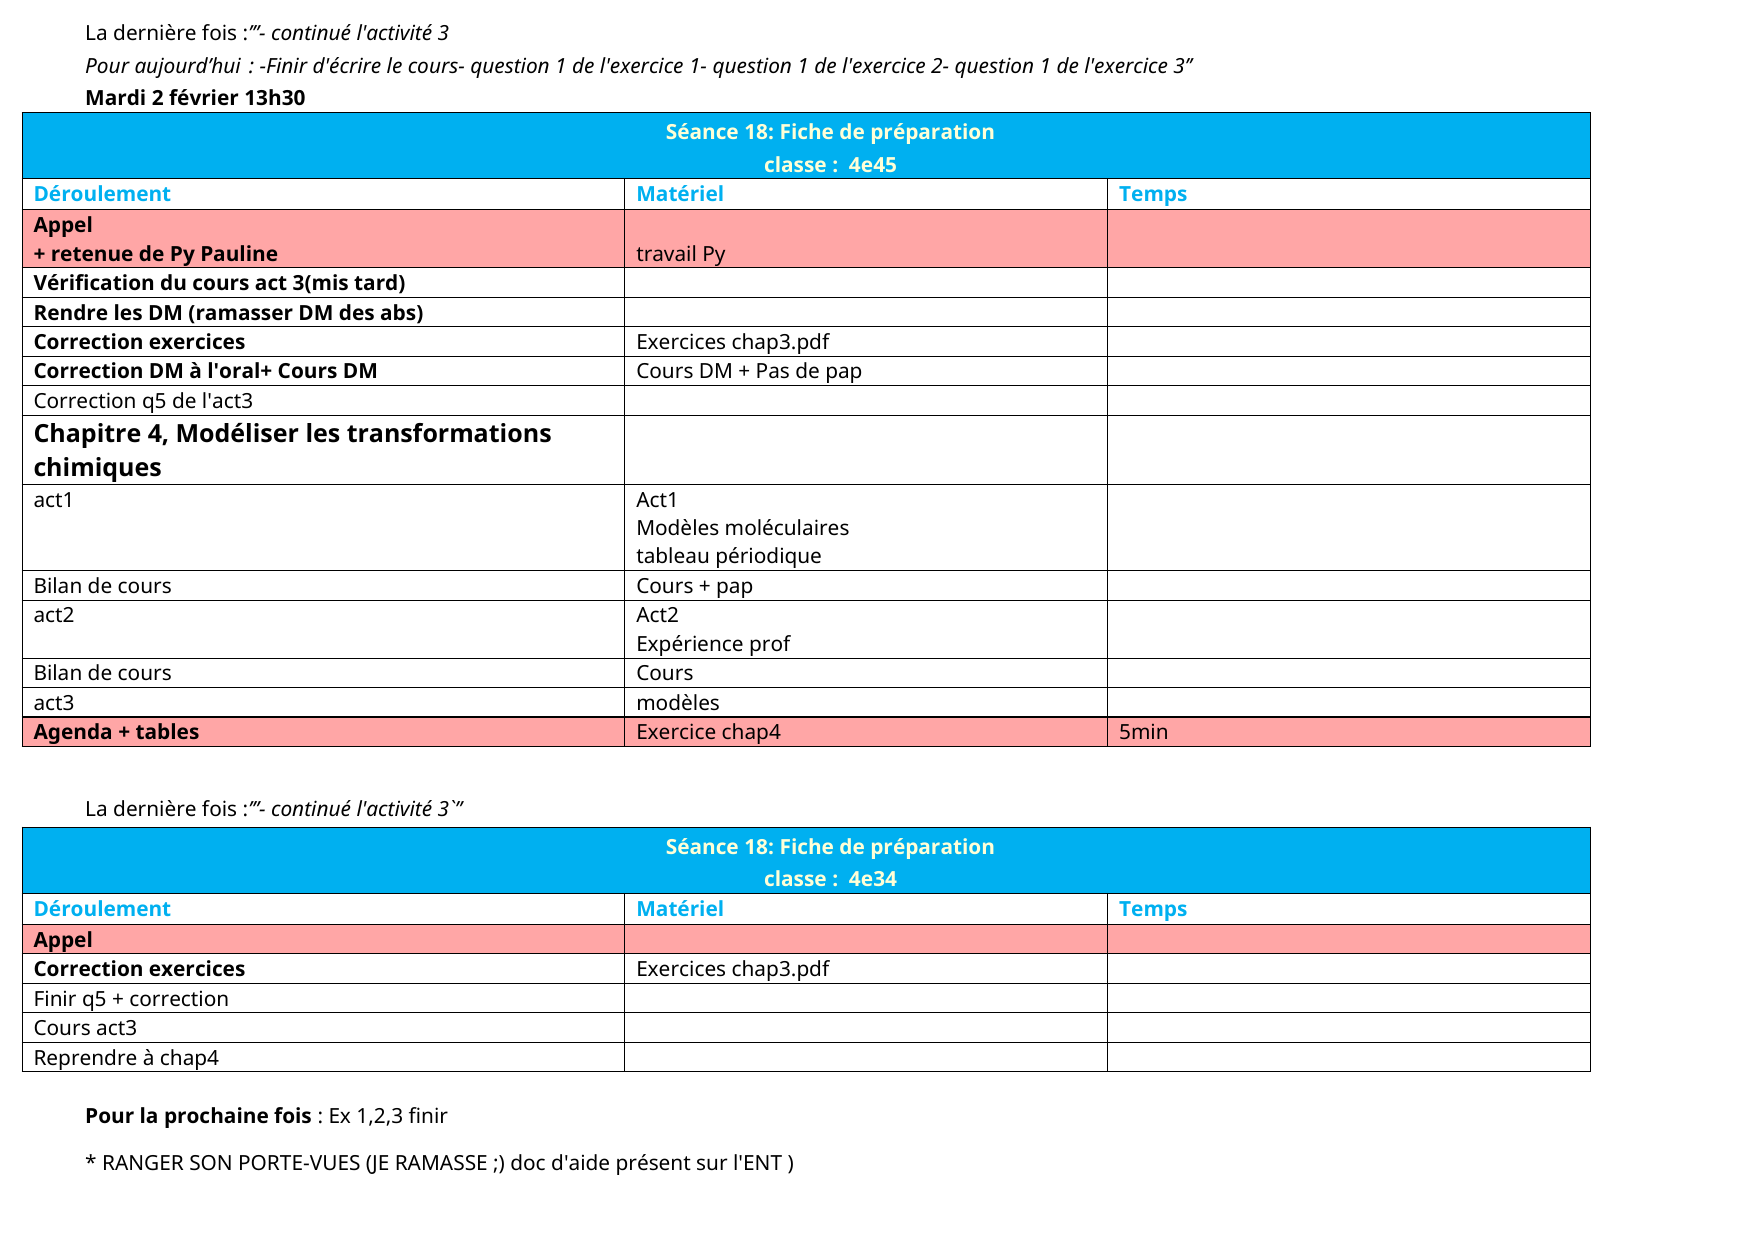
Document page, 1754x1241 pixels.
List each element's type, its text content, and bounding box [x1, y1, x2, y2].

table_cell [1108, 386, 1590, 414]
table_cell [1108, 485, 1590, 570]
table_cell [1108, 659, 1590, 687]
table_cell [625, 386, 1107, 414]
table_cell Cours + pap [625, 571, 1107, 599]
table_cell Vérification du cours act 3(mis tard) [23, 268, 624, 297]
table_cell Bilan de cours [23, 571, 624, 599]
text La dernière fois :’’’- continué l'activité 3`’’ [85, 794, 1745, 822]
table_cell Bilan de cours [23, 659, 624, 687]
table_cell Cours [625, 659, 1107, 687]
table_cell [1108, 1043, 1590, 1071]
table_cell Temps [1108, 179, 1590, 209]
table_cell [625, 925, 1107, 953]
table_cell act2 [23, 601, 624, 657]
table_cell Déroulement [23, 179, 624, 209]
table_cell Matériel [625, 179, 1107, 209]
table_cell Cours act3 [23, 1013, 624, 1042]
table_cell Correction q5 de l'act3 [23, 386, 624, 414]
table_cell Rendre les DM (ramasser DM des abs) [23, 298, 624, 326]
table_cell Exercices chap3.pdf [625, 954, 1107, 983]
table_cell Act1 Modèles moléculaires tableau périodique [625, 485, 1107, 570]
text Pour aujourd’hui : -Finir d'écrire le cours- question 1 de l'exercice 1- question 1 de l'exercice 2- question 1 de l'exercice 3’’ [85, 51, 1745, 79]
table_cell act3 [23, 688, 624, 716]
table_cell travail Py [625, 210, 1107, 267]
table_cell [625, 298, 1107, 326]
text Pour la prochaine fois : Ex 1,2,3 finir [85, 1101, 1745, 1129]
table_cell Matériel [625, 894, 1107, 924]
table_cell [1108, 984, 1590, 1012]
table_cell Chapitre 4, Modéliser les transformations chimiques [23, 416, 624, 484]
table_cell Correction exercices [23, 327, 624, 356]
table_cell Déroulement [23, 894, 624, 924]
table_cell Correction DM à l'oral+ Cours DM [23, 357, 624, 385]
table_cell [1108, 925, 1590, 953]
table_cell [1108, 210, 1590, 267]
table_cell [625, 984, 1107, 1012]
table_cell Temps [1108, 894, 1590, 924]
table_cell [1108, 954, 1590, 983]
table_cell [1108, 688, 1590, 716]
table_cell [625, 268, 1107, 297]
table_cell Act2 Expérience prof [625, 601, 1107, 657]
table_cell [1108, 1013, 1590, 1042]
table_cell [625, 1043, 1107, 1071]
text * RANGER SON PORTE-VUES (JE RAMASSE ;) doc d'aide présent sur l'ENT ) [85, 1148, 1745, 1176]
table_cell [1108, 268, 1590, 297]
table_header Séance 18: Fiche de préparation classe : 4e45 [23, 113, 1590, 178]
table_header Séance 18: Fiche de préparation classe : 4e34 [23, 828, 1590, 893]
table_cell Exercices chap3.pdf [625, 327, 1107, 356]
table_cell act1 [23, 485, 624, 570]
table_cell Appel + retenue de Py Pauline [23, 210, 624, 267]
table_cell modèles [625, 688, 1107, 716]
table_cell [625, 416, 1107, 484]
table_cell Appel [23, 925, 624, 953]
table_cell [1108, 571, 1590, 599]
table_cell [625, 1013, 1107, 1042]
table_cell Agenda + tables [23, 718, 624, 746]
table_cell [1108, 416, 1590, 484]
table_cell Finir q5 + correction [23, 984, 624, 1012]
table_cell [1108, 357, 1590, 385]
table_cell [1108, 601, 1590, 657]
table_cell Correction exercices [23, 954, 624, 983]
table_cell 5min [1108, 718, 1590, 746]
table_cell [1108, 327, 1590, 356]
text La dernière fois :’’’- continué l'activité 3 [85, 18, 1745, 47]
text Mardi 2 février 13h30 [85, 83, 1754, 112]
table_cell [1108, 298, 1590, 326]
table_cell Reprendre à chap4 [23, 1043, 624, 1071]
table_cell Exercice chap4 [625, 718, 1107, 746]
table_cell Cours DM + Pas de pap [625, 357, 1107, 385]
